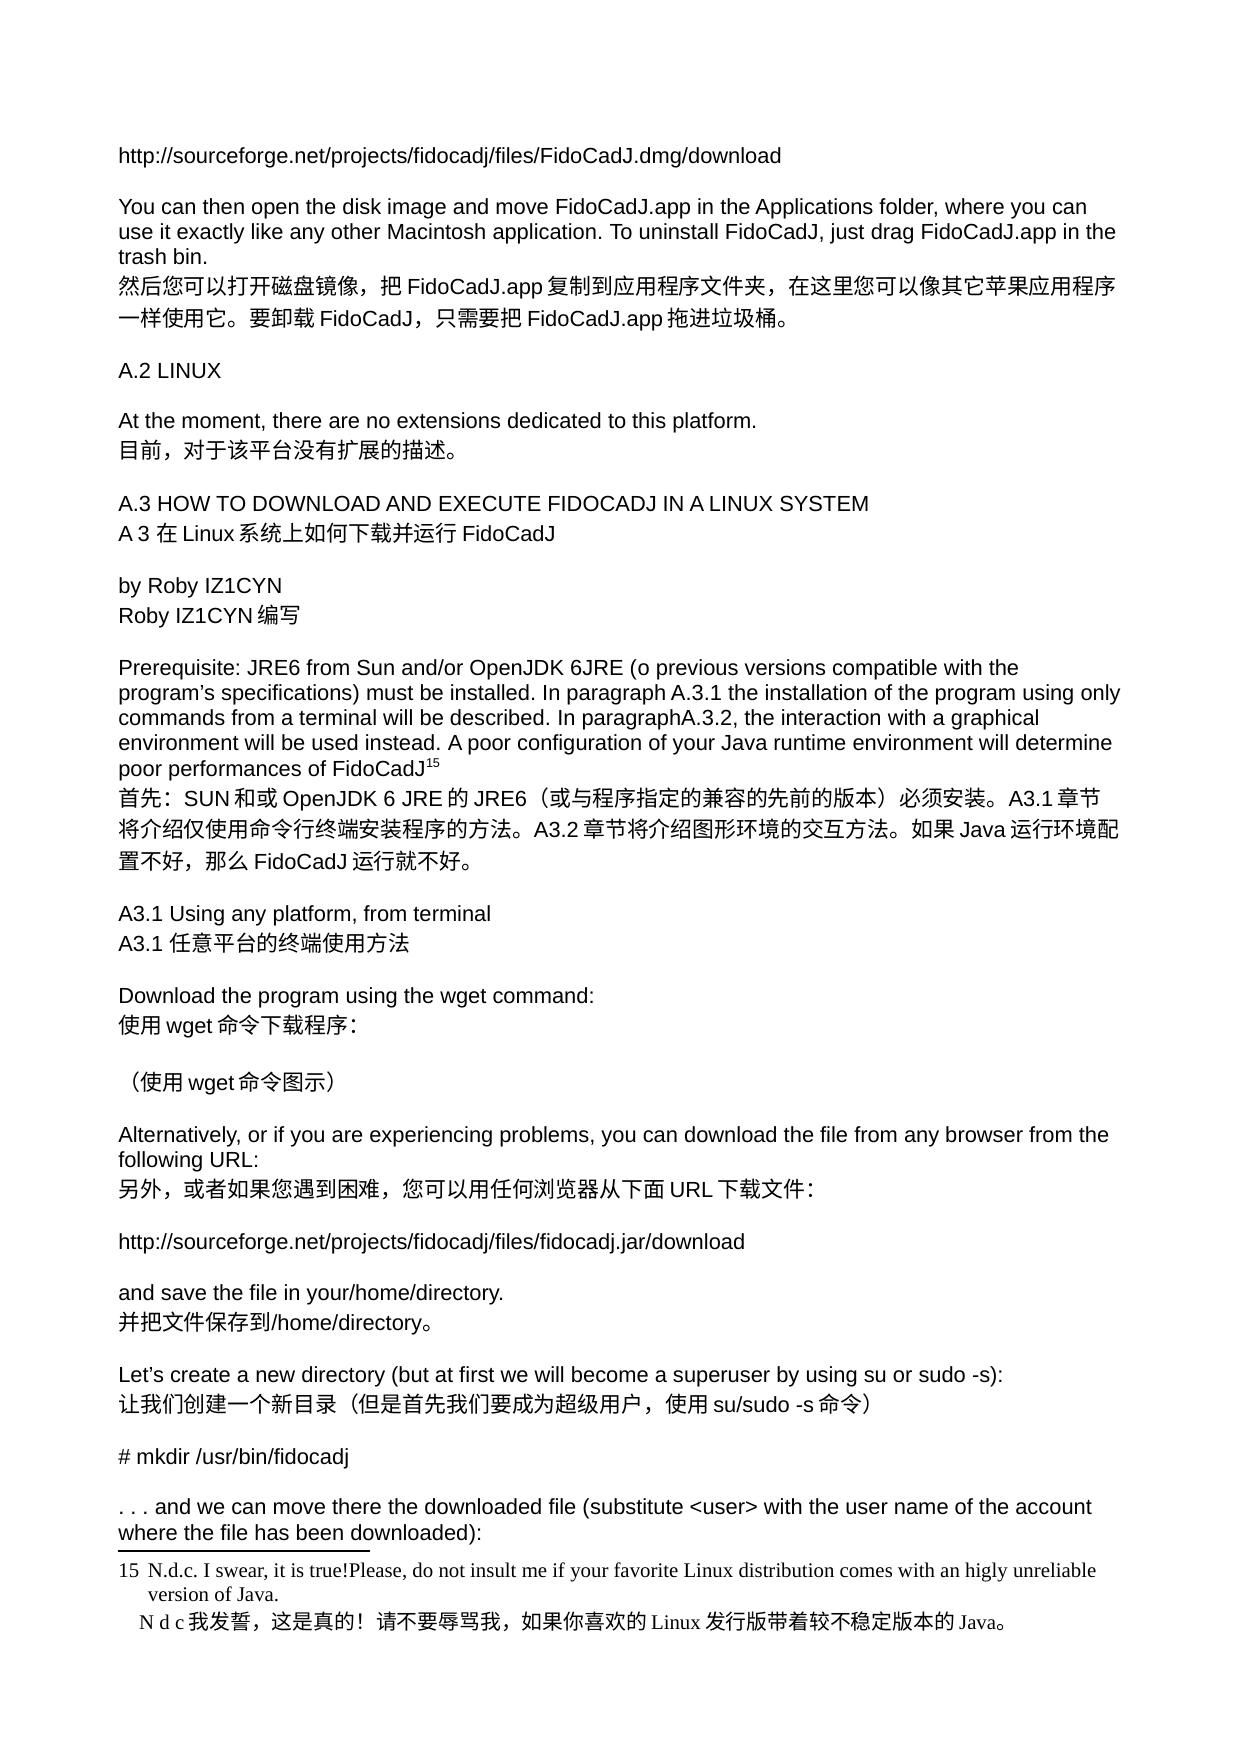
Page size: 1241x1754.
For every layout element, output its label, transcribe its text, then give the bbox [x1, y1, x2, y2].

text A.3 HOW TO DOWNLOAD AND EXECUTE FIDOCADJ IN A LINUX SYSTEM [118, 490, 1122, 516]
text and save the file in your/home/directory. [118, 1279, 1122, 1305]
text 使用wget命令下载程序： [118, 1008, 1122, 1040]
text Alternatively, or if you are experiencing problems, you can download the file from any browser from the following URL: [118, 1122, 1122, 1172]
text （使用wget命令图示） [118, 1065, 1122, 1097]
text A3.1 Using any platform, from terminal [118, 901, 1122, 926]
text N.d.c. I swear, it is true!Please, do not insult me if your favorite Linux distribution comes with an higly unreliable version of Java. [118, 1557, 1122, 1606]
text Roby IZ1CYN编写 [118, 598, 1122, 629]
text A3.1 任意平台的终端使用方法 [118, 926, 1122, 958]
text 目前，对于该平台没有扩展的描述。 [118, 433, 1122, 465]
text A.2 LINUX [118, 358, 1122, 383]
text http://sourceforge.net/projects/fidocadj/files/fidocadj.jar/download [118, 1229, 1122, 1254]
text Download the program using the wget command: [118, 983, 1122, 1008]
text At the moment, there are no extensions dedicated to this platform. [118, 408, 1122, 433]
text A 3 在Linux系统上如何下载并运行FidoCadJ [118, 516, 1122, 547]
text Let’s create a new directory (but at first we will become a superuser by using su or sudo -s): [118, 1362, 1122, 1387]
text . . . and we can move there the downloaded file (substitute <user> with the user name of the account where the file has been downloaded): [118, 1494, 1122, 1544]
text http://sourceforge.net/projects/fidocadj/files/FidoCadJ.dmg/download [118, 143, 1122, 168]
text Prerequisite: JRE6 from Sun and/or OpenJDK 6JRE (o previous versions compatible with the program’s specifications) must be installed. In paragraph A.3.1 the installation of the program using only commands from a terminal will be described. In paragraphA.3.2, the interaction with a graphical environment will be used instead. A poor configuration of your Java runtime environment will determine poor performances of FidoCadJ [118, 654, 1122, 781]
text by Roby IZ1CYN [118, 572, 1122, 598]
text N d c我发誓，这是真的！请不要辱骂我，如果你喜欢的Linux发行版带着较不稳定版本的Java。 [118, 1606, 1122, 1636]
text # mkdir /usr/bin/fidocadj [118, 1444, 1122, 1469]
text 让我们创建一个新目录（但是首先我们要成为超级用户，使用su/sudo -s命令） [118, 1387, 1122, 1418]
text 另外，或者如果您遇到困难，您可以用任何浏览器从下面URL下载文件： [118, 1172, 1122, 1204]
text 首先：SUN和或OpenJDK 6 JRE的JRE6（或与程序指定的兼容的先前的版本）必须安装。A3.1章节将介绍仅使用命令行终端安装程序的方法。A3.2章节将介绍图形环境的交互方法。如果Java运行环境配置不好，那么FidoCadJ运行就不好。 [118, 781, 1122, 876]
text 然后您可以打开磁盘镜像，把FidoCadJ.app复制到应用程序文件夹，在这里您可以像其它苹果应用程序一样使用它。要卸载FidoCadJ，只需要把FidoCadJ.app拖进垃圾桶。 [118, 269, 1122, 333]
text You can then open the disk image and move FidoCadJ.app in the Applications folder, where you can use it exactly like any other Macintosh application. To uninstall FidoCadJ, just drag FidoCadJ.app in the trash bin. [118, 194, 1122, 269]
text 并把文件保存到/home/directory。 [118, 1305, 1122, 1336]
